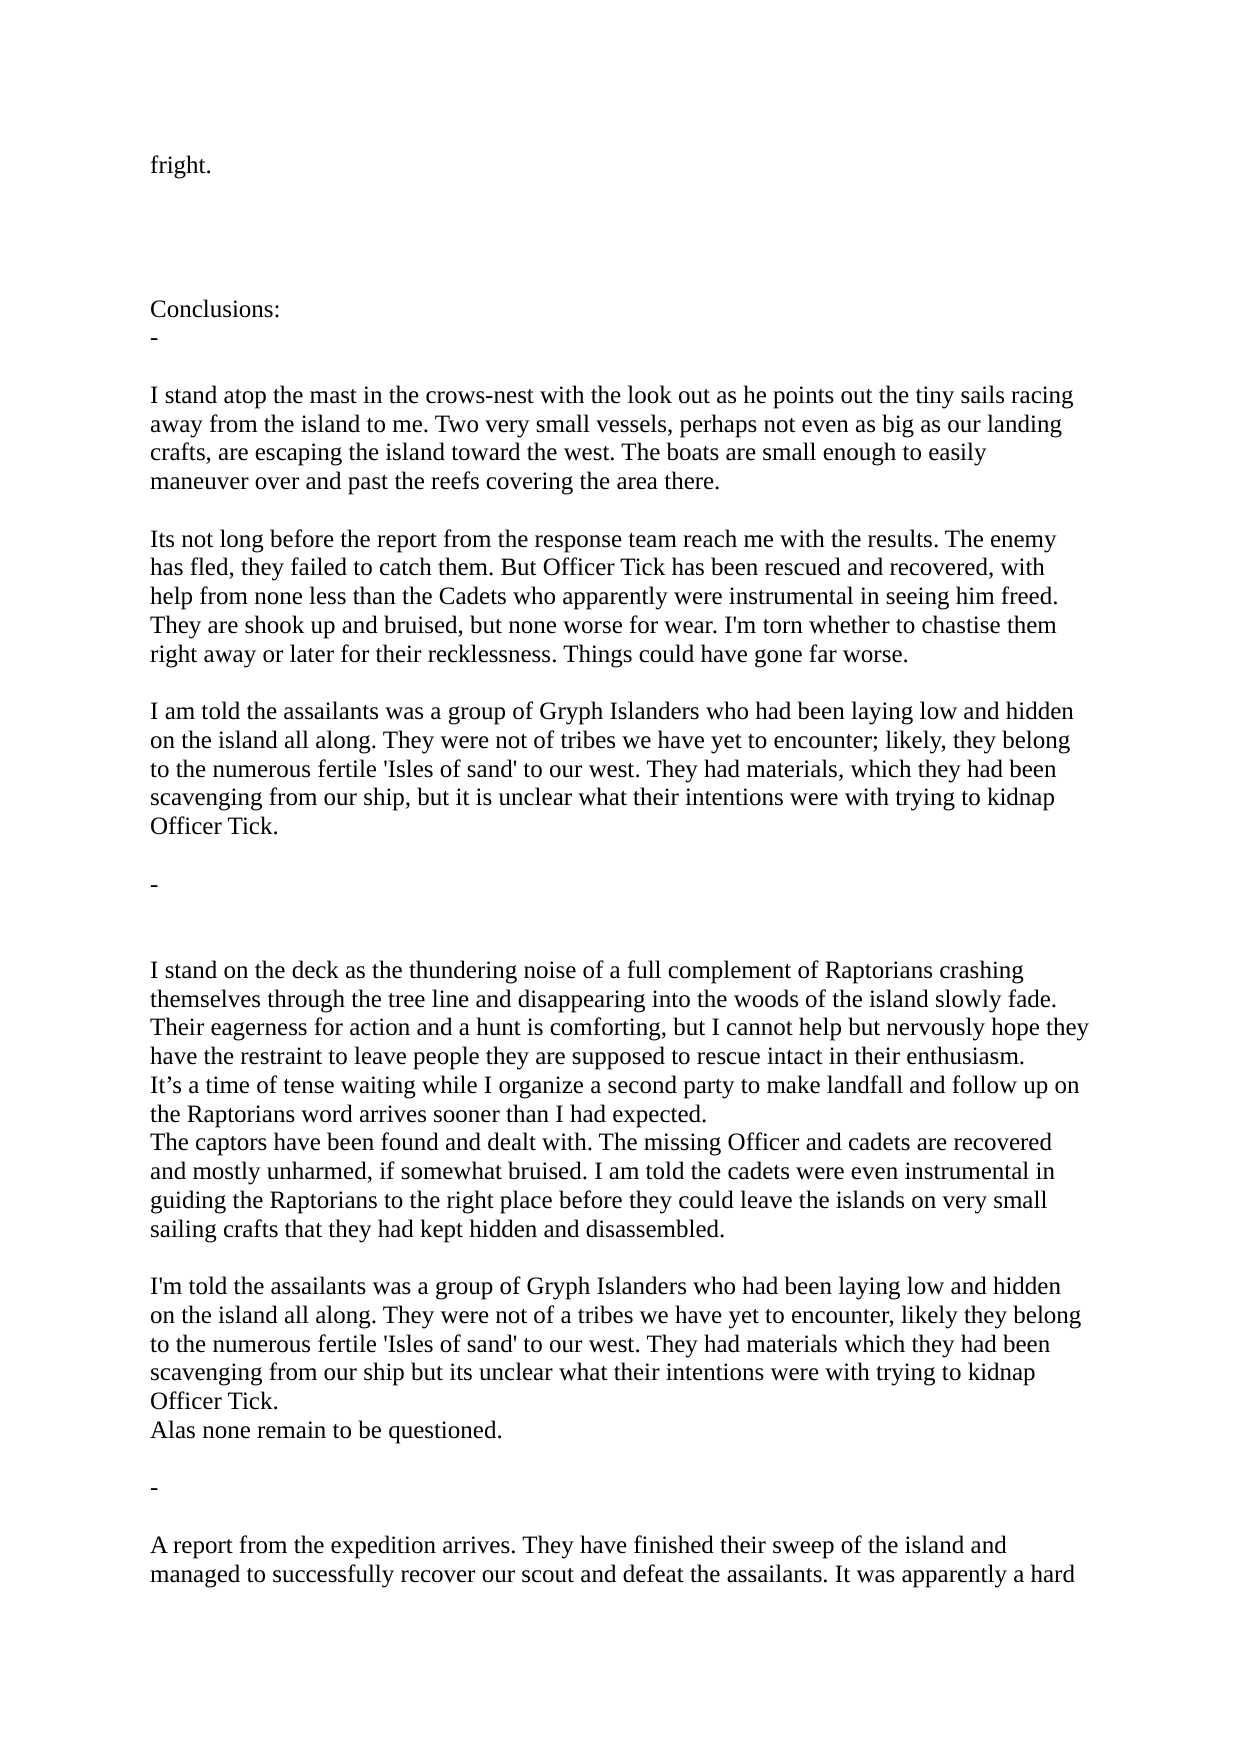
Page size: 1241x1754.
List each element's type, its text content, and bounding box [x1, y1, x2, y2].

text I am told the assailants was a group of Gryph Islanders who had been laying low and hidden on the island all along. They were not of tribes we have yet to encounter; likely, they belong to the numerous fertile 'Isles of sand' to our west. They had materials, which they had been scavenging from our ship, but it is unclear what their intentions were with trying to kidnap Officer Tick. [150, 696, 1090, 840]
text I stand atop the mast in the crows-nest with the look out as he points out the tiny sails racing away from the island to me. Two very small vessels, perhaps not even as big as our landing crafts, are escaping the island toward the west. The boats are small enough to easily maneuver over and past the reefs covering the area there. [150, 380, 1090, 495]
text - [150, 1472, 1090, 1501]
text fright. [150, 150, 1090, 179]
text Its not long before the report from the response team reach me with the results. The enemy has fled, they failed to catch them. But Officer Tick has been rescued and recovered, with help from none less than the Cadets who apparently were instrumental in seeing him freed. [150, 524, 1090, 610]
text - [150, 322, 1090, 351]
text They are shook up and bruised, but none worse for wear. I'm torn whether to chastise them right away or later for their recklessness. Things could have gone far worse. [150, 610, 1090, 667]
text Their eagerness for action and a hunt is comforting, but I cannot help but nervously hope they have the restraint to leave people they are supposed to rescue intact in their enthusiasm. [150, 1012, 1090, 1070]
text Alas none remain to be questioned. [150, 1415, 1090, 1444]
text A report from the expedition arrives. They have finished their sweep of the island and managed to successfully recover our scout and defeat the assailants. It was apparently a hard [150, 1530, 1090, 1587]
text The captors have been found and dealt with. The missing Officer and cadets are recovered and mostly unharmed, if somewhat bruised. I am told the cadets were even instrumental in guiding the Raptorians to the right place before they could leave the islands on very small sailing crafts that they had kept hidden and disassembled. [150, 1127, 1090, 1242]
text It’s a time of tense waiting while I organize a second party to make landfall and follow up on the Raptorians word arrives sooner than I had expected. [150, 1070, 1090, 1127]
text I'm told the assailants was a group of Gryph Islanders who had been laying low and hidden on the island all along. They were not of a tribes we have yet to encounter, likely they belong to the numerous fertile 'Isles of sand' to our west. They had materials which they had been scavenging from our ship but its unclear what their intentions were with trying to kidnap Officer Tick. [150, 1271, 1090, 1415]
text Conclusions: [150, 294, 1090, 322]
text - [150, 869, 1090, 897]
text I stand on the deck as the thundering noise of a full complement of Raptorians crashing themselves through the tree line and disappearing into the woods of the island slowly fade. [150, 955, 1090, 1012]
